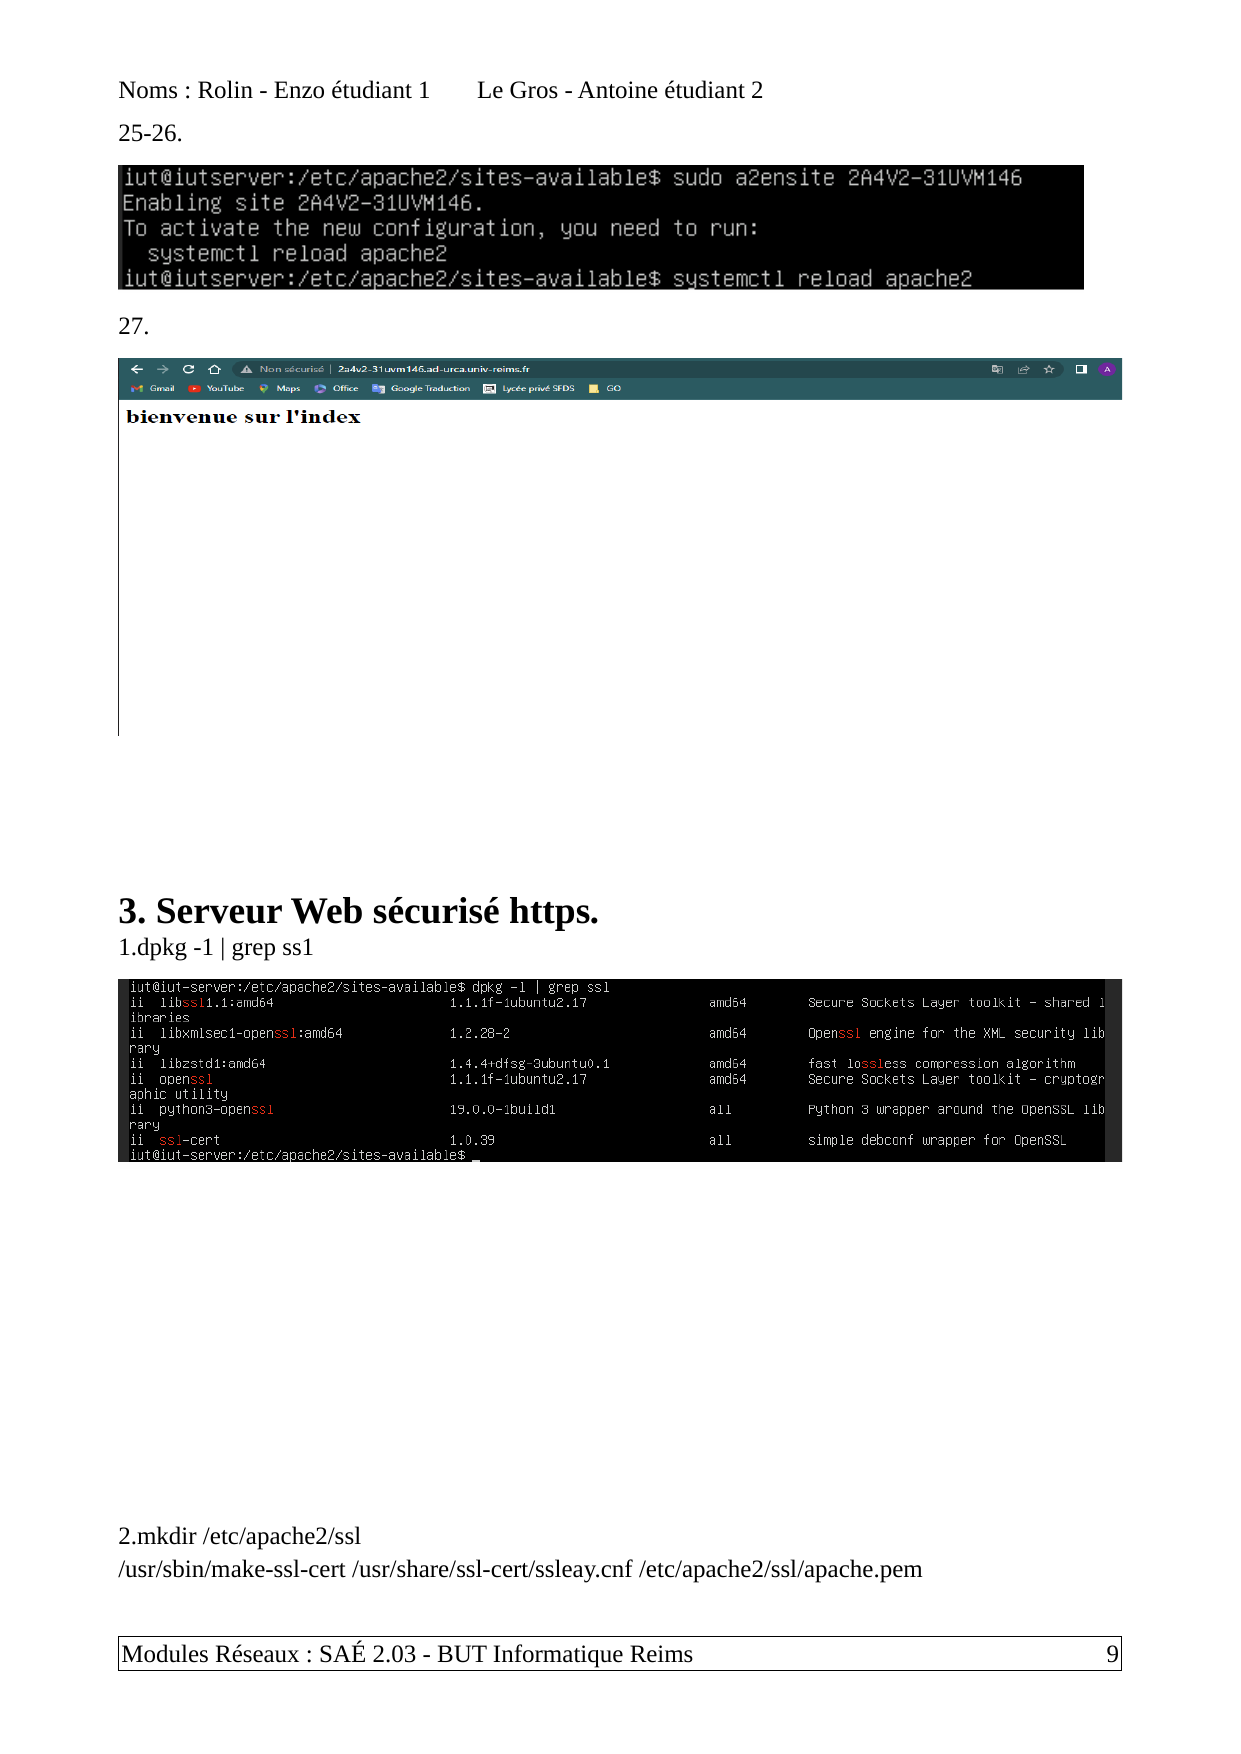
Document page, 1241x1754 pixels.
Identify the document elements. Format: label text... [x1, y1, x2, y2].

text 1.dpkg -1 | grep ss1 [118, 932, 1122, 961]
text 25-26. [118, 118, 1122, 147]
text 27. [118, 311, 1122, 340]
text 2.mkdir /etc/apache2/ssl /usr/sbin/make-ssl-cert /usr/share/ssl-cert/ssleay.cnf /etc/apache2/ssl/apache.pem [118, 1521, 1122, 1583]
subtitle 3. Serveur Web sécurisé https. [118, 889, 1122, 932]
